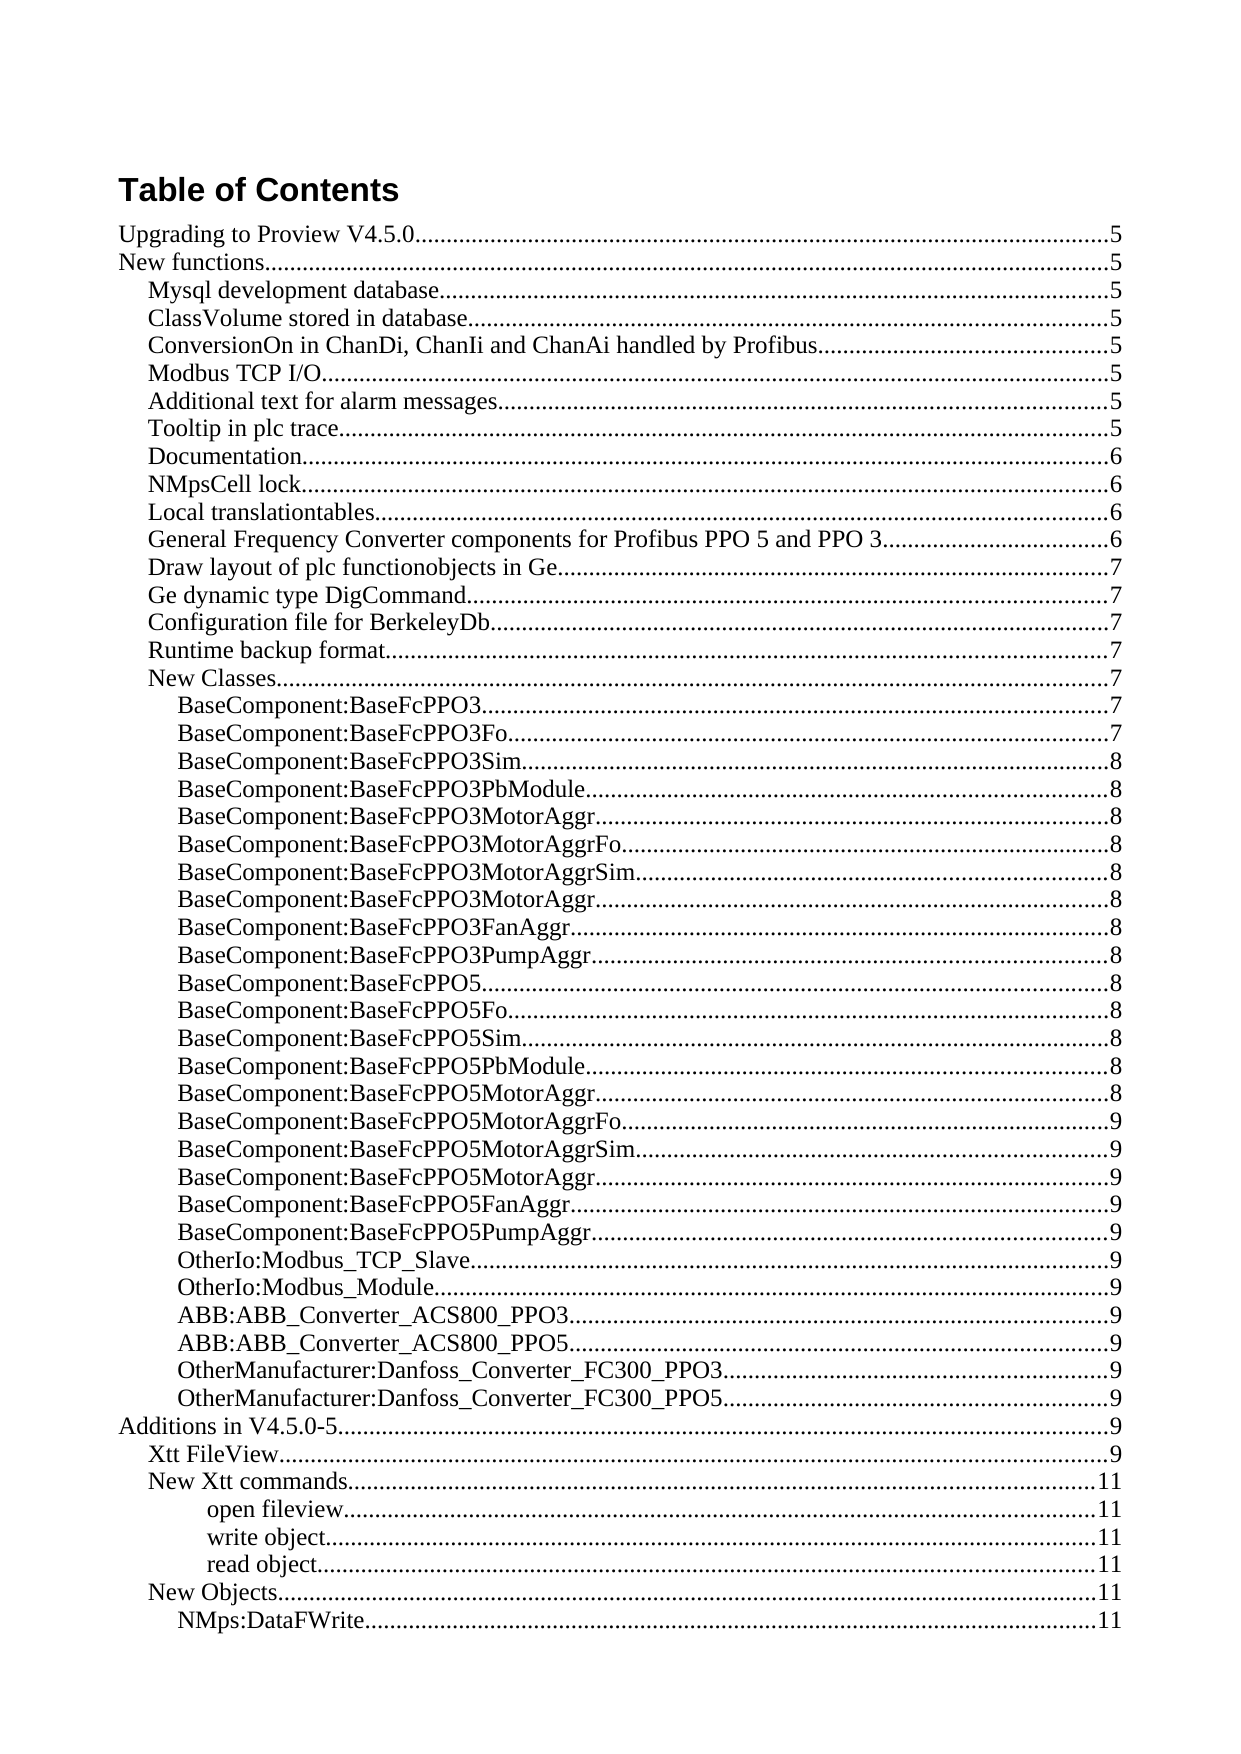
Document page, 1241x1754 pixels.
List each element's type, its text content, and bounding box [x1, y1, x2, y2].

text BaseComponent:BaseFcPPO3PbModule 8 [177, 775, 1122, 802]
text Draw layout of plc functionobjects in Ge 7 [148, 553, 1122, 581]
text BaseComponent:BaseFcPPO3MotorAggrFo 8 [177, 830, 1122, 858]
text Additional text for alarm messages 5 [148, 387, 1122, 414]
text open fileview 11 [207, 1495, 1122, 1523]
text Mysql development database 5 [148, 276, 1122, 304]
text ConversionOn in ChanDi, ChanIi and ChanAi handled by Profibus 5 [148, 331, 1122, 359]
text BaseComponent:BaseFcPPO3MotorAggr 8 [177, 886, 1122, 913]
subtitle Table of Contents [118, 171, 1122, 208]
text New Objects 11 [148, 1578, 1122, 1606]
text Ge dynamic type DigCommand 7 [148, 581, 1122, 608]
text BaseComponent:BaseFcPPO5MotorAggr 9 [177, 1163, 1122, 1190]
text BaseComponent:BaseFcPPO3MotorAggr 8 [177, 802, 1122, 830]
text Configuration file for BerkeleyDb 7 [148, 608, 1122, 636]
text BaseComponent:BaseFcPPO5MotorAggrSim 9 [177, 1135, 1122, 1163]
text ABB:ABB_Converter_ACS800_PPO5 9 [177, 1329, 1122, 1357]
text BaseComponent:BaseFcPPO5FanAggr 9 [177, 1190, 1122, 1218]
text Tooltip in plc trace 5 [148, 414, 1122, 442]
text read object 11 [207, 1551, 1122, 1578]
text OtherIo:Modbus_TCP_Slave 9 [177, 1246, 1122, 1273]
text OtherManufacturer:Danfoss_Converter_FC300_PPO3 9 [177, 1357, 1122, 1384]
text BaseComponent:BaseFcPPO5 8 [177, 969, 1122, 996]
text Additions in V4.5.0-5 9 [118, 1412, 1122, 1440]
text BaseComponent:BaseFcPPO3Fo 7 [177, 719, 1122, 747]
text BaseComponent:BaseFcPPO5MotorAggr 8 [177, 1079, 1122, 1107]
text NMps:DataFWrite 11 [177, 1606, 1122, 1634]
text New functions 5 [118, 248, 1122, 276]
text General Frequency Converter components for Profibus PPO 5 and PPO 3 6 [148, 525, 1122, 553]
text ClassVolume stored in database 5 [148, 304, 1122, 331]
text BaseComponent:BaseFcPPO5MotorAggrFo 9 [177, 1107, 1122, 1135]
text New Classes 7 [148, 664, 1122, 692]
text Modbus TCP I/O 5 [148, 359, 1122, 387]
text Local translationtables 6 [148, 498, 1122, 525]
text Xtt FileView 9 [148, 1440, 1122, 1467]
text Runtime backup format 7 [148, 636, 1122, 664]
text BaseComponent:BaseFcPPO3MotorAggrSim 8 [177, 858, 1122, 886]
text Upgrading to Proview V4.5.0 5 [118, 221, 1122, 248]
text write object 11 [207, 1523, 1122, 1551]
text BaseComponent:BaseFcPPO5Sim 8 [177, 1024, 1122, 1052]
text NMpsCell lock 6 [148, 470, 1122, 498]
text New Xtt commands 11 [148, 1467, 1122, 1495]
text BaseComponent:BaseFcPPO5PbModule 8 [177, 1052, 1122, 1079]
text OtherManufacturer:Danfoss_Converter_FC300_PPO5 9 [177, 1384, 1122, 1412]
text BaseComponent:BaseFcPPO5PumpAggr 9 [177, 1218, 1122, 1246]
text Documentation 6 [148, 442, 1122, 470]
text BaseComponent:BaseFcPPO5Fo 8 [177, 996, 1122, 1024]
text BaseComponent:BaseFcPPO3Sim 8 [177, 747, 1122, 775]
text BaseComponent:BaseFcPPO3 7 [177, 692, 1122, 719]
text ABB:ABB_Converter_ACS800_PPO3 9 [177, 1301, 1122, 1329]
text BaseComponent:BaseFcPPO3PumpAggr 8 [177, 941, 1122, 969]
text OtherIo:Modbus_Module 9 [177, 1273, 1122, 1301]
text BaseComponent:BaseFcPPO3FanAggr 8 [177, 913, 1122, 941]
